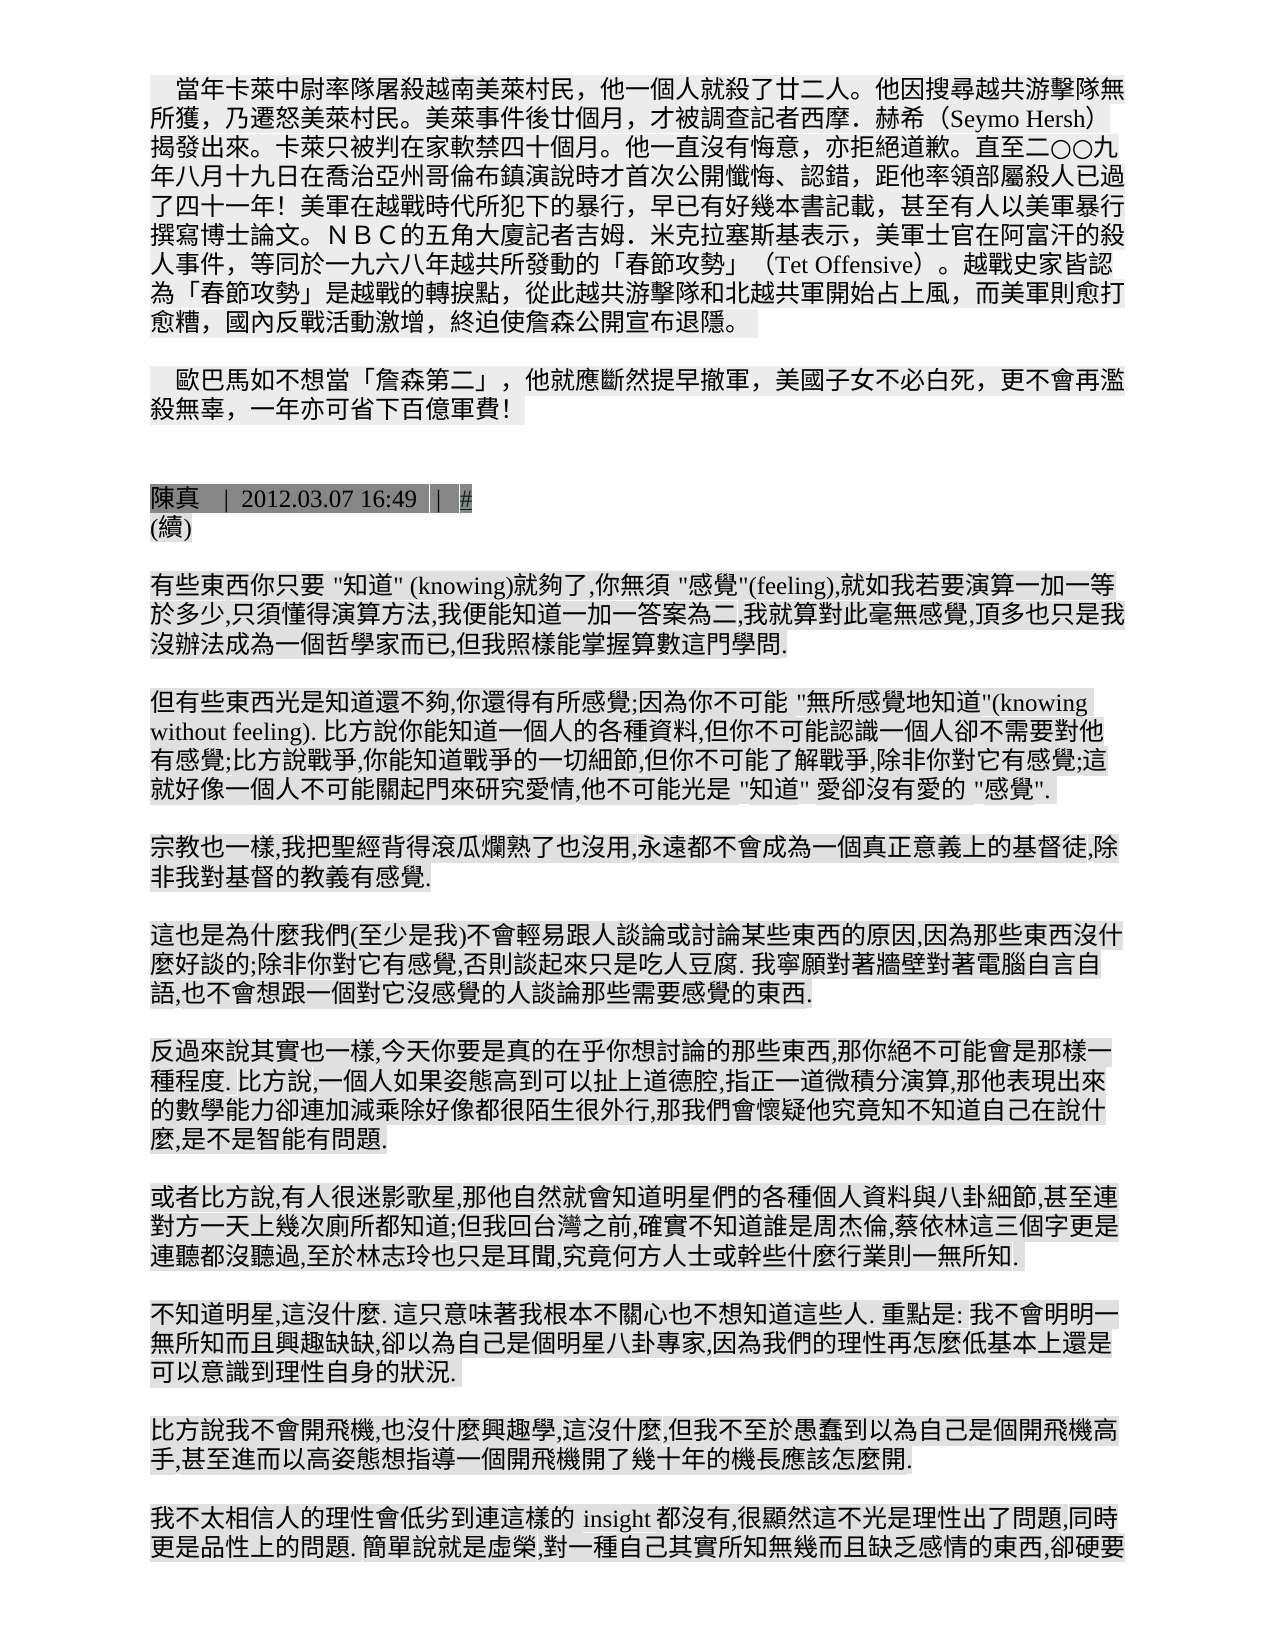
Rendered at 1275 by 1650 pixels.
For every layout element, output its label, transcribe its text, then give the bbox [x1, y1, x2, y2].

text 都發生這種事了，要撤軍就快點撤軍，一直在那裡拖拖拉拉的，很難看ㄝ。 ============================================= 林博文專欄－歐巴馬會變成詹森第二？ 2012-03-14 01:14 中國時報 【本報訊】 卅八歲的駐阿富汗美軍半夜摸黑攜帶數百發子彈走一英里路，趁大家還在酣睡時，挨戶挨家掃射，至少殺了十六個村民，其中包括九個兒童、三名婦女。周日從ＣＢＳ無線電台聽到這則令人憤怒的新聞，我馬上想到了越戰時代的兩件大事，一是美軍卡萊（William L.Calley）中尉排長在一九六八年三月十六日率領一支步兵排屠戮越南美萊（My Lai）村三百至五百無辜村民。二是越戰激起全美反戰浪潮，反戰青年每天對著白宮大喊：「嘿嘿嘿，林登．詹森，你今天到底殺了多少個小孩？」 從二月廿一日美軍焚燒可蘭經到三月十一日美軍士官的濫殺，印證了一些政論家和軍事評論家所擔心的：阿富汗戰爭很可能變成歐巴馬的越戰，歐巴馬將像詹森一樣掉進阿富汗戰爭的泥淖中而無從脫身。歐巴馬接獲美軍濫殺平民的消息後，仍表示美軍不會提早撤退，而將按照預定的時間表於二○一四年撤軍。當年詹森和尼克森都對越戰束手無措，詹森被越戰拖垮，放棄競選連任。尼克森靠選民反戰、反民主黨（韓福瑞）及求和心切的渴望，當選總統。這個「狡猾的狄克」（Tricky Dick，尼克森的綽號）欺騙選民說他會儘快結束越戰，會獲致「光榮的和平」（Peace With Honour）。結果是，他上台後，越戰至少多打了四年，最後一批美軍於一九七三年三月廿九日撤出越南，一九七五年四月卅日越南淪陷。五萬八千美軍在越戰戰死，其中在尼克森時代陣亡的有二萬人。 歐巴馬如不及早結束毫無意義的阿富汗戰爭，阿戰就會變成他的越戰，他自己亦多次向人表示，絕不會讓阿戰成為他的越戰。但從他的決策和美國歷任總統都不敢從戰場上撤退的史實來看，阿戰終會變成他的一大負擔。現有十三萬北約盟軍駐防阿富汗，美軍即占了九萬多。從二○○一年十一月出征阿富汗，追剿賓拉登和他的基地組織，到二○○三年三月侵略伊拉克，美軍早已出現師老兵疲、不知為何而打、不知為誰而戰的窘態。此次半夜殺人的美軍士官，已去過三次伊拉克，看過精神科醫生。他的任務是要和阿富汗村民建立友好關係，要安撫群眾，結果他自己是個大屠夫。 這次屠殺事件凸顯了不少問題。一是連年征戰不停的美軍，出現了極為嚴重而又普遍的戰鬥心理創傷症，有些人在營區殺人洩恨，有些人退伍還鄉後不能適應而淪為殺人犯。美軍內部的致命霸凌事件接二連三發生，紐約華裔子弟陳宇暉（Danny Chen）就是一個受害者。在阿富汗南部坎達哈省殺人的美軍，原係駐防華盛頓州西雅圖附近的路易士─麥朝德大營區，這個營區約有六萬美軍，是美西幾個營區裡軍紀最壞、士氣最差、罪案最多的一個。營區士兵在營區內殺人又跑到營區外殺人的事件，層出不窮，附近的平民都有「與鬼為鄰」的恐懼感。難怪這樣的營區會出產殺人狂。 角逐共和黨總統候選人提名的前眾議院議長金瑞契就此次殺人事件所發表的談話，最有見地。他強調阿戰不必再打了，已沒有什麼崇高的目的了。再打下去，美軍也打不贏，現在是撤軍的時候了。兩場戰爭已把美國國力耗損得差不多了，賓拉登亦已被打死，九萬美軍該回國了，阿富汗永遠是西方帝國（十九世紀的英國和今天的美國）及俄帝的大墳場。政府腐化，總統無能是阿富汗的事情，就讓阿富汗人自己去料理。美軍要負責培訓卅五萬阿富汗軍隊，其中百分之八十是文盲，他們也不喜歡美軍和其他北約軍隊。就讓阿富汗人面對他們自己的命運，不管是基地成員回籠還是神學士徒眾再奪取政權，中亞亂局絕不是外國勢力所能擺平的。 當年卡萊中尉率隊屠殺越南美萊村民，他一個人就殺了廿二人。他因搜尋越共游擊隊無所獲，乃遷怒美萊村民。美萊事件後廿個月，才被調查記者西摩．赫希（Seymo Hersh）揭發出來。卡萊只被判在家軟禁四十個月。他一直沒有悔意，亦拒絕道歉。直至二○○九年八月十九日在喬治亞州哥倫布鎮演說時才首次公開懺悔、認錯，距他率領部屬殺人已過了四十一年！美軍在越戰時代所犯下的暴行，早已有好幾本書記載，甚至有人以美軍暴行撰寫博士論文。ＮＢＣ的五角大廈記者吉姆．米克拉塞斯基表示，美軍士官在阿富汗的殺人事件，等同於一九六八年越共所發動的「春節攻勢」（Tet Offensive）。越戰史家皆認為「春節攻勢」是越戰的轉捩點，從此越共游擊隊和北越共軍開始占上風，而美軍則愈打愈糟，國內反戰活動激增，終迫使詹森公開宣布退隱。 歐巴馬如不想當「詹森第二」，他就應斷然提早撤軍，美國子女不必白死，更不會再濫殺無辜，一年亦可省下百億軍費！ [150, 75, 1125, 459]
text (續) 有些東西你只要 "知道" (knowing)就夠了,你無須 "感覺"(feeling),就如我若要演算一加一等於多少,只須懂得演算方法,我便能知道一加一答案為二,我就算對此毫無感覺,頂多也只是我沒辦法成為一個哲學家而已,但我照樣能掌握算數這門學問. 但有些東西光是知道還不夠,你還得有所感覺;因為你不可能 "無所感覺地知道"(knowing without feeling). 比方說你能知道一個人的各種資料,但你不可能認識一個人卻不需要對他有感覺;比方說戰爭,你能知道戰爭的一切細節,但你不可能了解戰爭,除非你對它有感覺;這就好像一個人不可能關起門來研究愛情,他不可能光是 "知道" 愛卻沒有愛的 "感覺". 宗教也一樣,我把聖經背得滾瓜爛熟了也沒用,永遠都不會成為一個真正意義上的基督徒,除非我對基督的教義有感覺. 這也是為什麼我們(至少是我)不會輕易跟人談論或討論某些東西的原因,因為那些東西沒什麼好談的;除非你對它有感覺,否則談起來只是吃人豆腐. 我寧願對著牆壁對著電腦自言自語,也不會想跟一個對它沒感覺的人談論那些需要感覺的東西. 反過來說其實也一樣,今天你要是真的在乎你想討論的那些東西,那你絕不可能會是那樣一種程度. 比方說,一個人如果姿態高到可以扯上道德腔,指正一道微積分演算,那他表現出來的數學能力卻連加減乘除好像都很陌生很外行,那我們會懷疑他究竟知不知道自己在說什麼,是不是智能有問題. 或者比方說,有人很迷影歌星,那他自然就會知道明星們的各種個人資料與八卦細節,甚至連對方一天上幾次廁所都知道;但我回台灣之前,確實不知道誰是周杰倫,蔡依林這三個字更是連聽都沒聽過,至於林志玲也只是耳聞,究竟何方人士或幹些什麼行業則一無所知. 不知道明星,這沒什麼. 這只意味著我根本不關心也不想知道這些人. 重點是: 我不會明明一無所知而且興趣缺缺,卻以為自己是個明星八卦專家,因為我們的理性再怎麼低基本上還是可以意識到理性自身的狀況. 比方說我不會開飛機,也沒什麼興趣學,這沒什麼,但我不至於愚蠢到以為自己是個開飛機高手,甚至進而以高姿態想指導一個開飛機開了幾十年的機長應該怎麼開. 我不太相信人的理性會低劣到連這樣的 insight都沒有,很顯然這不光是理性出了問題,同時更是品性上的問題. 簡單說就是虛榮,對一種自己其實所知無幾而且缺乏感情的東西,卻硬要 [150, 513, 1125, 1562]
text 陳真 | 2012.03.07 16:49 | # [150, 484, 1125, 513]
